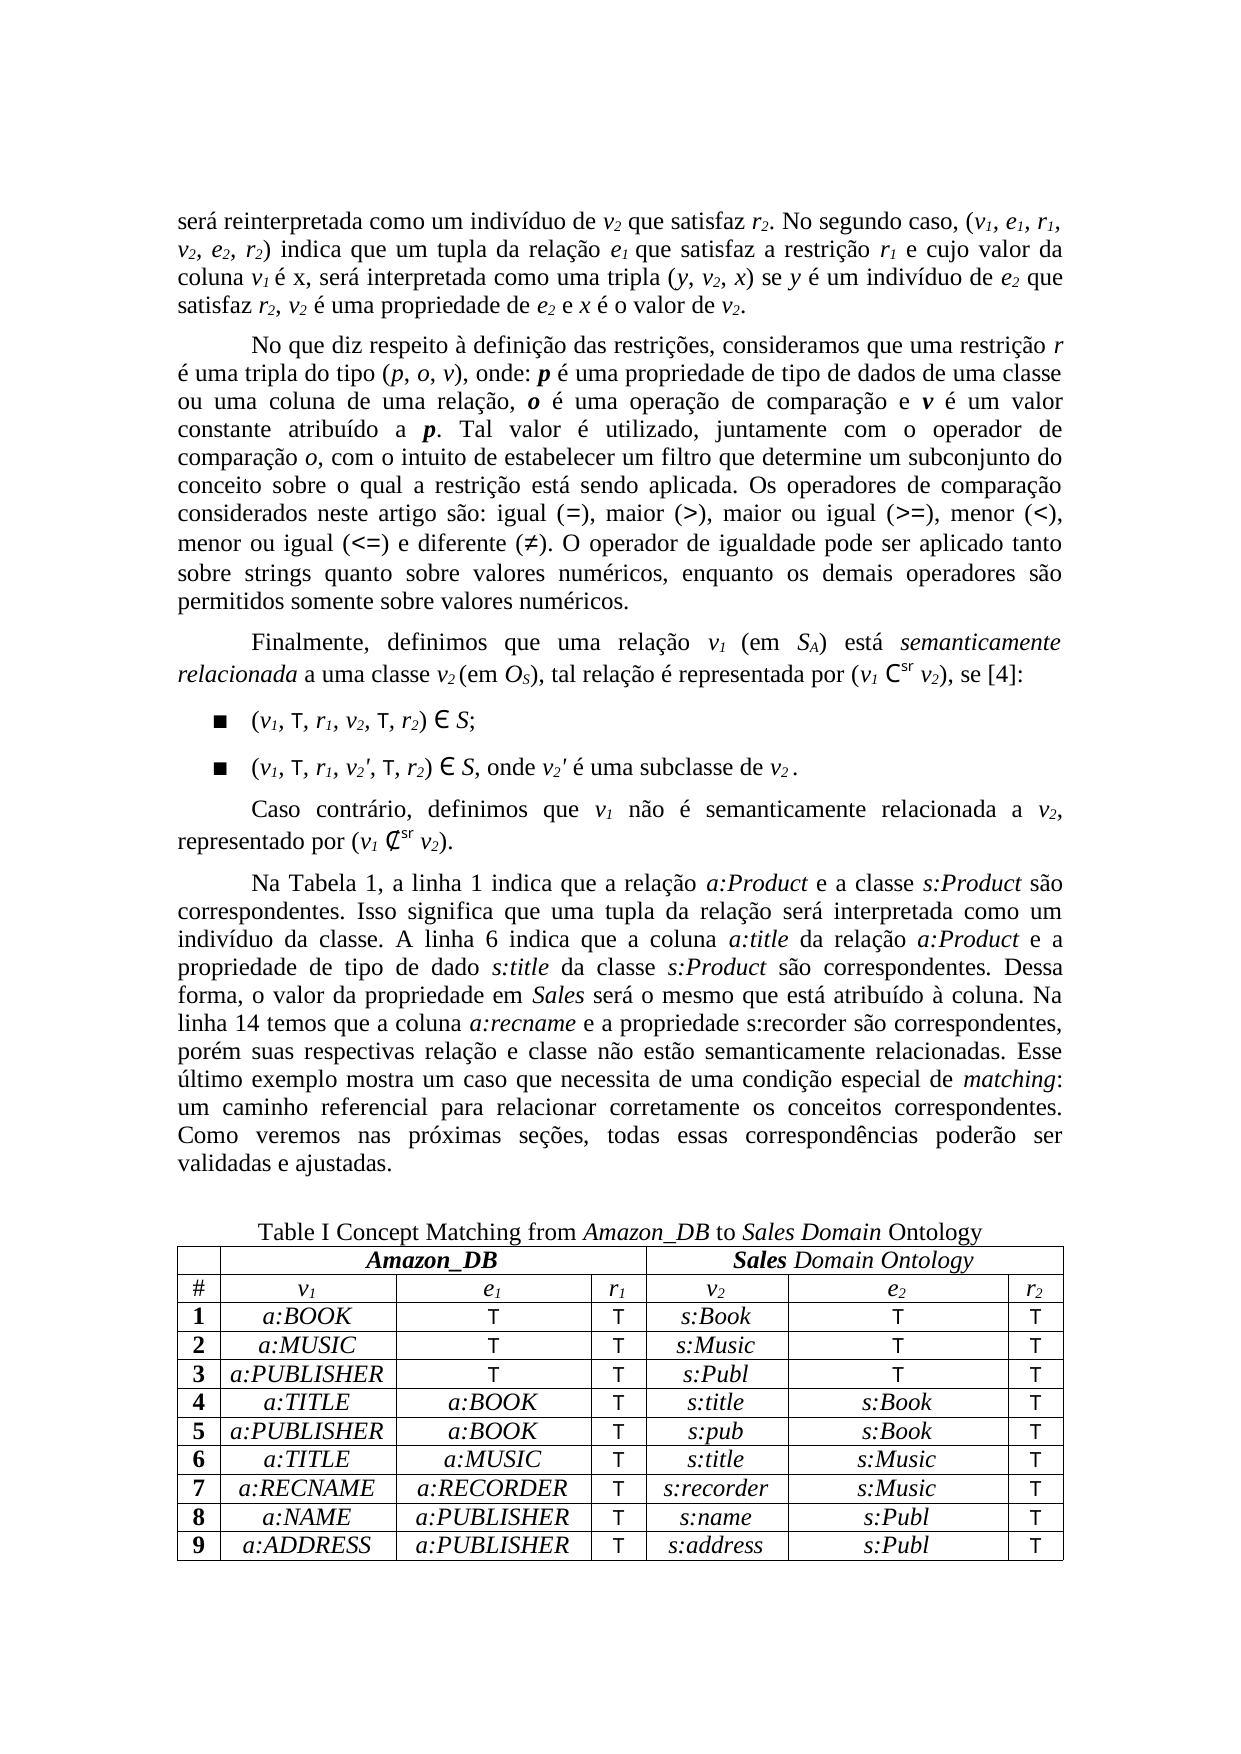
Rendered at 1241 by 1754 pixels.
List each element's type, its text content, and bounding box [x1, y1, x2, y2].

text será reinterpretada como um indivíduo de v2 que satisfaz r2. No segundo caso, (v1, e1, r1, v2, e2, r2) indica que um tupla da relação e1 que satisfaz a restrição r1 e cujo valor da coluna v1 é x, será interpretada como uma tripla (y, v2, x) se y é um indivíduo de e2 que satisfaz r2, v2 é uma propriedade de e2 e x é o valor de v2. [177, 207, 1063, 319]
table_cell 5 [178, 1418, 220, 1445]
table_header Amazon_DB [221, 1247, 646, 1274]
table_cell s:Music [789, 1475, 1008, 1503]
table_cell s:Music [647, 1332, 788, 1359]
table_cell s:Book [789, 1389, 1008, 1417]
table_cell Т [1009, 1532, 1063, 1560]
table_cell a:PUBLISHER [397, 1504, 591, 1531]
table_cell a:PUBLISHER [221, 1418, 396, 1445]
table_cell 2 [178, 1332, 220, 1359]
table_cell Т [1009, 1418, 1063, 1445]
table_cell Т [1009, 1446, 1063, 1474]
table_cell 7 [178, 1475, 220, 1503]
table_cell a:TITLE [221, 1389, 396, 1417]
table_cell # [178, 1275, 220, 1302]
table_cell a:BOOK [397, 1418, 591, 1445]
table_cell s:pub [647, 1418, 788, 1445]
table_cell Т [592, 1360, 646, 1388]
table_cell a:MUSIC [397, 1446, 591, 1474]
table_cell s:Music [789, 1446, 1008, 1474]
table_cell a:RECORDER [397, 1475, 591, 1503]
table_cell 6 [178, 1446, 220, 1474]
table_cell e2 [789, 1275, 1008, 1302]
table_cell s:recorder [647, 1475, 788, 1503]
text Table I Concept Matching from Amazon_DB to Sales Domain Ontology [177, 1218, 1063, 1246]
table_cell Т [789, 1360, 1008, 1388]
table_cell a:ADDRESS [221, 1532, 396, 1560]
table_cell s:Book [789, 1418, 1008, 1445]
table_cell s:Book [647, 1303, 788, 1331]
table_cell v2 [647, 1275, 788, 1302]
table_cell Т [1009, 1475, 1063, 1503]
table_cell Т [397, 1332, 591, 1359]
table_cell 9 [178, 1532, 220, 1560]
table_cell Т [592, 1504, 646, 1531]
table_cell 1 [178, 1303, 220, 1331]
table_cell a:PUBLISHER [221, 1360, 396, 1388]
text Na Tabela 1, a linha 1 indica que a relação a:Product e a classe s:Product são correspondentes. Isso significa que uma tupla da relação será interpretada como um indivíduo da classe. A linha 6 indica que a coluna a:title da relação a:Product e a propriedade de tipo de dado s:title da classe s:Product são correspondentes. Dessa forma, o valor da propriedade em Sales será o mesmo que está atribuído à coluna. Na linha 14 temos que a coluna a:recname e a propriedade s:recorder são correspondentes, porém suas respectivas relação e classe não estão semanticamente relacionadas. Esse último exemplo mostra um caso que necessita de uma condição especial de matching: um caminho referencial para relacionar corretamente os conceitos correspondentes. Como veremos nas próximas seções, todas essas correspondências poderão ser validadas e ajustadas. [177, 869, 1063, 1177]
table_cell 3 [178, 1360, 220, 1388]
table_cell s:Publ [647, 1360, 788, 1388]
table_cell s:address [647, 1532, 788, 1560]
list (v1, Т, r1, v2', Т, r2) Є S, onde v2' é uma subclasse de v2 . [213, 748, 1063, 782]
table_cell s:title [647, 1389, 788, 1417]
table_cell a:BOOK [221, 1303, 396, 1331]
table_cell Т [592, 1475, 646, 1503]
table_cell 8 [178, 1504, 220, 1531]
table_cell Т [1009, 1504, 1063, 1531]
table_header [178, 1247, 220, 1274]
table_cell Т [592, 1303, 646, 1331]
table_cell T [1009, 1303, 1063, 1331]
text No que diz respeito à definição das restrições, consideramos que uma restrição r é uma tripla do tipo (p, o, v), onde: p é uma propriedade de tipo de dados de uma classe ou uma coluna de uma relação, o é uma operação de comparação e v é um valor constante atribuído a p. Tal valor é utilizado, juntamente com o operador de comparação o, com o intuito de estabelecer um filtro que determine um subconjunto do conceito sobre o qual a restrição está sendo aplicada. Os operadores de comparação considerados neste artigo são: igual (=), maior (>), maior ou igual (>=), menor (<), menor ou igual (<=) e diferente (≠). O operador de igualdade pode ser aplicado tanto sobre strings quanto sobre valores numéricos, enquanto os demais operadores são permitidos somente sobre valores numéricos. [177, 331, 1063, 615]
table_cell s:Publ [789, 1532, 1008, 1560]
table_cell r1 [592, 1275, 646, 1302]
table_cell a:PUBLISHER [397, 1532, 591, 1560]
table_cell Т [592, 1332, 646, 1359]
table_cell Т [1009, 1360, 1063, 1388]
table_cell Т [1009, 1332, 1063, 1359]
table_cell Т [397, 1360, 591, 1388]
table_cell a:NAME [221, 1504, 396, 1531]
table_cell T [1009, 1389, 1063, 1417]
table_cell T [592, 1389, 646, 1417]
table_cell 4 [178, 1389, 220, 1417]
text Finalmente, definimos que uma relação v1 (em SA) está semanticamente relacionada a uma classe v2 (em OS), tal relação é representada por (v1 Csr v2), se [4]: [177, 628, 1063, 690]
table_cell v1 [221, 1275, 396, 1302]
table_cell s:name [647, 1504, 788, 1531]
table_cell Т [397, 1303, 591, 1331]
table_cell e1 [397, 1275, 591, 1302]
table_cell Т [789, 1303, 1008, 1331]
table_cell Т [592, 1446, 646, 1474]
list (v1, Т, r1, v2, Т, r2) Є S; [213, 702, 1063, 736]
table_cell a:BOOK [397, 1389, 591, 1417]
text Caso contrário, definimos que v1 não é semanticamente relacionada a v2, representado por (v1 Ȼsr v2). [177, 795, 1063, 857]
table_cell r2 [1009, 1275, 1063, 1302]
table_cell Т [789, 1332, 1008, 1359]
table_cell s:Publ [789, 1504, 1008, 1531]
table_cell Т [592, 1418, 646, 1445]
table_cell s:title [647, 1446, 788, 1474]
table_cell a:RECNAME [221, 1475, 396, 1503]
table_cell a:MUSIC [221, 1332, 396, 1359]
table_header Sales Domain Ontology [647, 1247, 1063, 1274]
table_cell Т [592, 1532, 646, 1560]
table_cell a:TITLE [221, 1446, 396, 1474]
